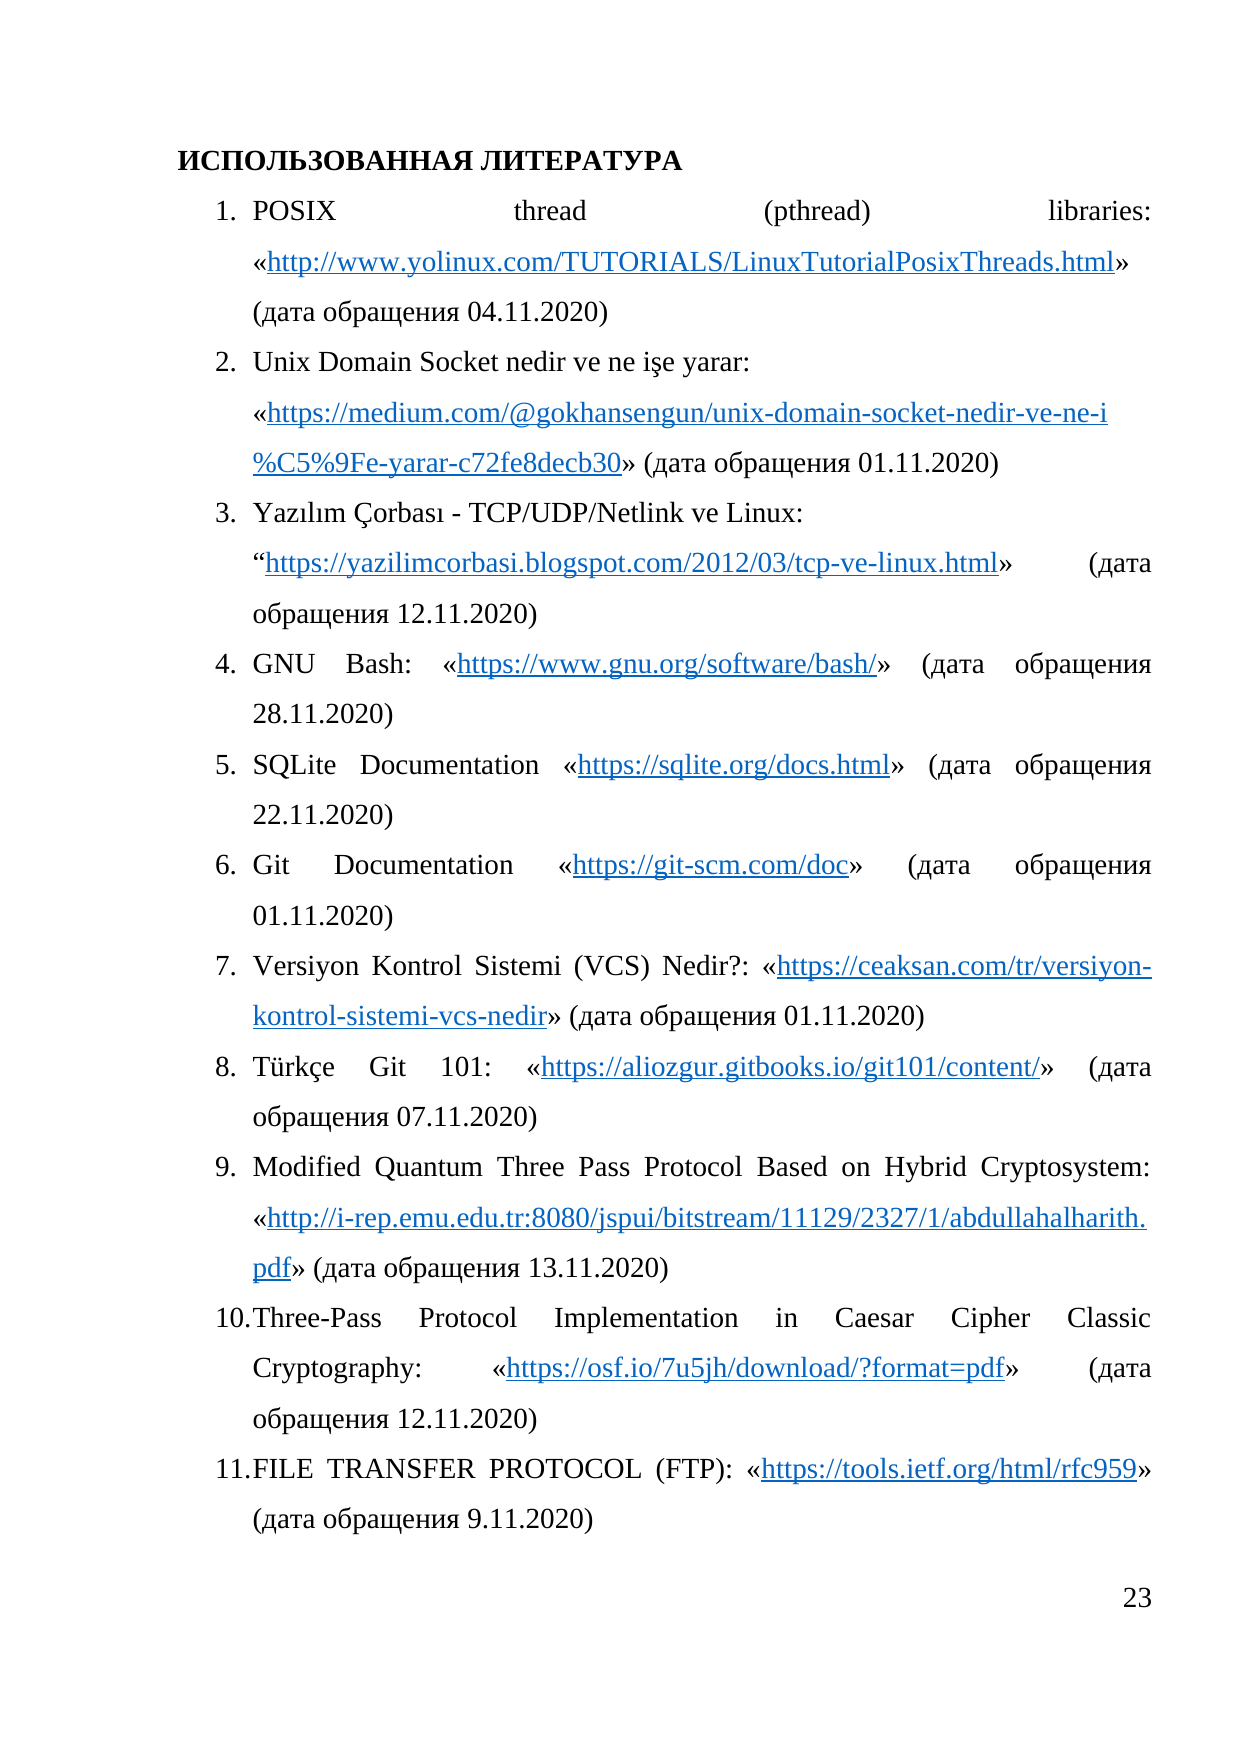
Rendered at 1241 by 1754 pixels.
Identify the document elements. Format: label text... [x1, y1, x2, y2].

list SQLite Documentation «https://sqlite.org/docs.html» (дата обращения 22.11.2020) [215, 747, 1152, 831]
list Modified Quantum Three Pass Protocol Based on Hybrid Cryptosystem: «http://i-rep.emu.edu.tr:8080/jspui/bitstream/11129/2327/1/abdullahalharith.pdf» (дата обращения 13.11.2020) [215, 1149, 1152, 1283]
list Yazılım Çorbası - TCP/UDP/Netlink ve Linux: [215, 495, 1152, 529]
list Unix Domain Socket nedir ve ne işe yarar: [215, 344, 1152, 378]
list POSIX thread (pthread) libraries: «http://www.yolinux.com/TUTORIALS/LinuxTutorialPosixThreads.html» (дата обращения 04.11.2020) [215, 193, 1152, 328]
list «https://medium.com/@gokhansengun/unix-domain-socket-nedir-ve-ne-i%C5%9Fe-yarar-c72fe8decb30» (дата обращения 01.11.2020) [215, 395, 1152, 478]
subtitle ИСПОЛЬЗОВАННАЯ ЛИТЕРАТУРА [177, 143, 1152, 177]
list Versiyon Kontrol Sistemi (VCS) Nedir?: «https://ceaksan.com/tr/versiyon-kontrol-sistemi-vcs-nedir» (дата обращения 01.11.2020) [215, 948, 1152, 1032]
list Git Documentation «https://git-scm.com/doc» (дата обращения 01.11.2020) [215, 847, 1152, 931]
list Türkçe Git 101: «https://aliozgur.gitbooks.io/git101/content/» (дата обращения 07.11.2020) [215, 1049, 1152, 1133]
list GNU Bash: «https://www.gnu.org/software/bash/» (дата обращения 28.11.2020) [215, 646, 1152, 730]
list Three-Pass Protocol Implementation in Caesar Cipher Classic Cryptography: «https://osf.io/7u5jh/download/?format=pdf» (дата обращения 12.11.2020) [215, 1300, 1152, 1434]
list FILE TRANSFER PROTOCOL (FTP): «https://tools.ietf.org/html/rfc959» (дата обращения 9.11.2020) [215, 1451, 1152, 1535]
list “https://yazilimcorbasi.blogspot.com/2012/03/tcp-ve-linux.html» (дата обращения 12.11.2020) [215, 546, 1152, 629]
